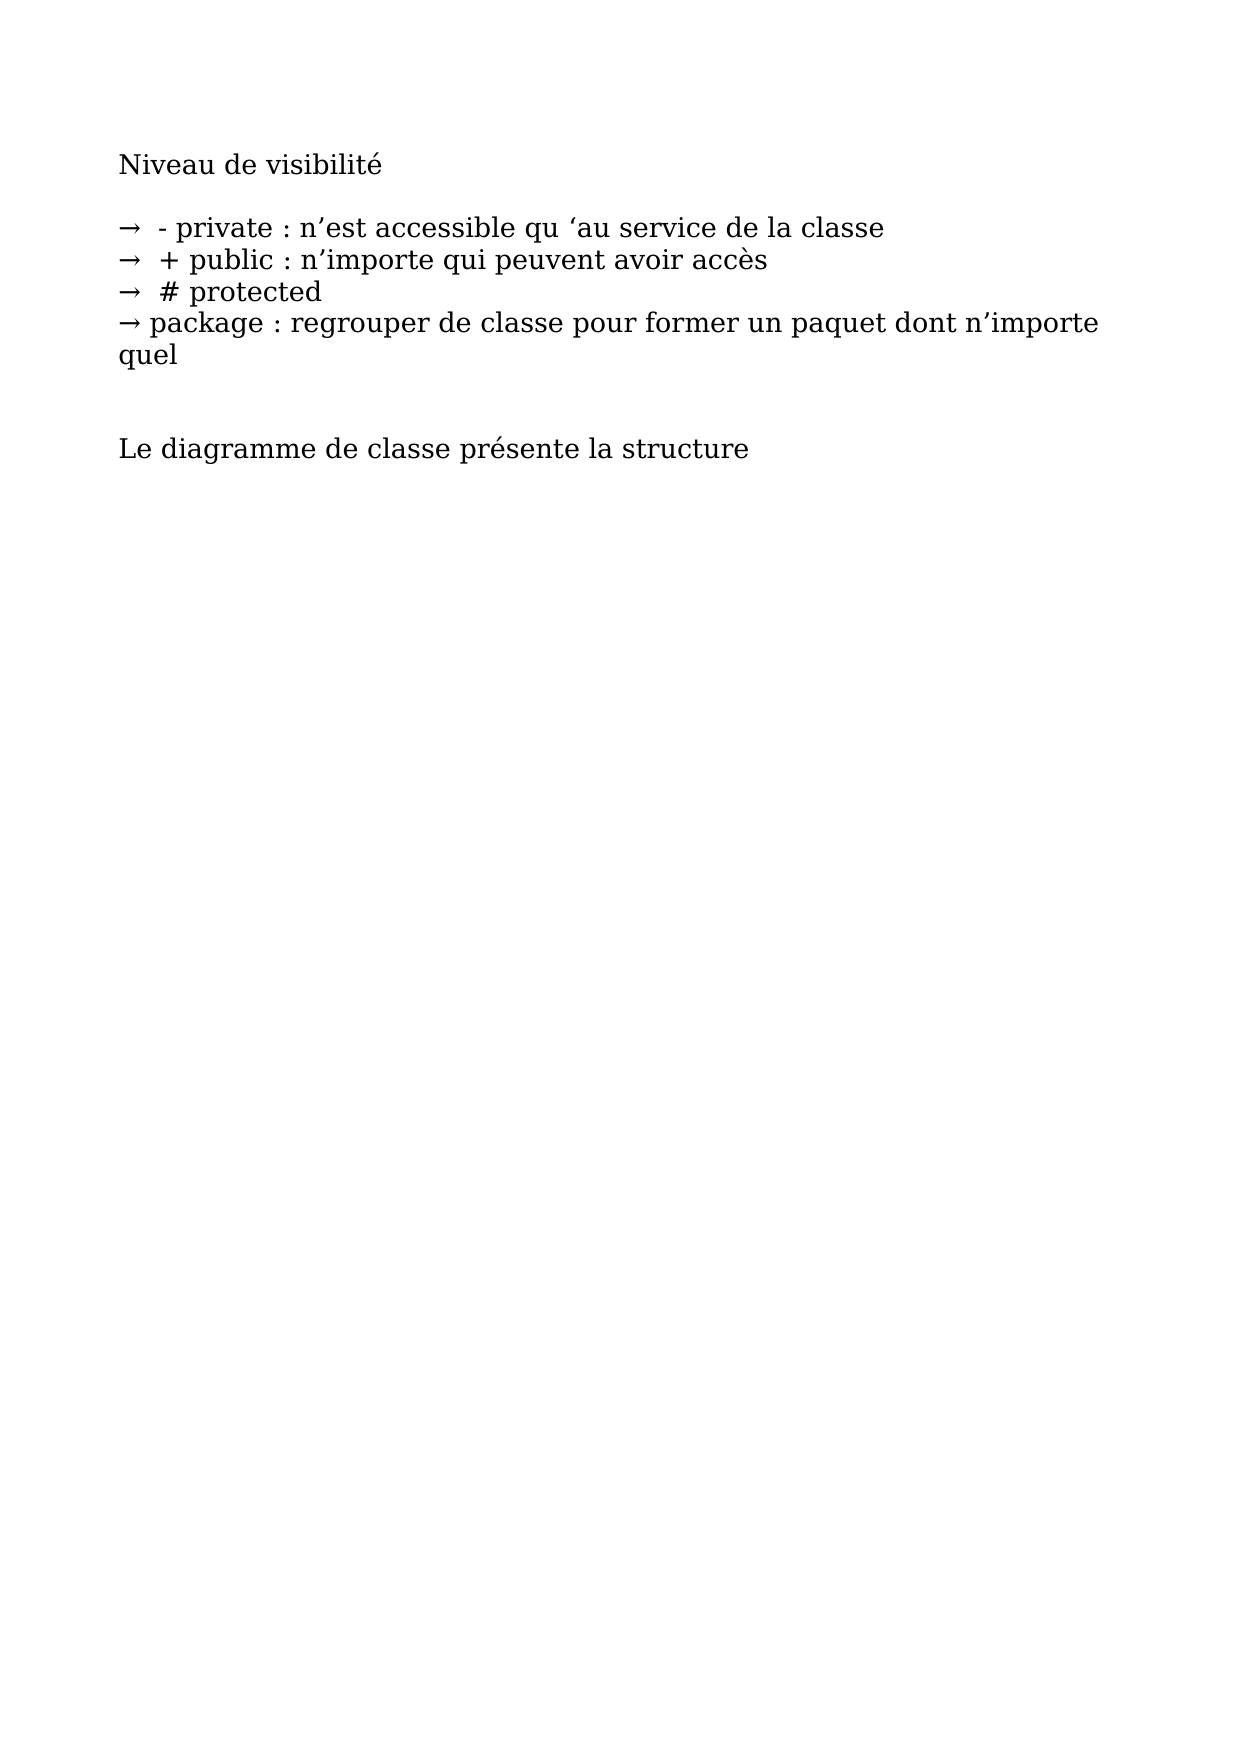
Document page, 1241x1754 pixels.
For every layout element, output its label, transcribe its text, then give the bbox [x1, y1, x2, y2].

text → + public : n’importe qui peuvent avoir accès [118, 244, 1122, 276]
text Le diagramme de classe présente la structure [118, 434, 1122, 465]
text Niveau de visibilité [118, 150, 1122, 181]
text → - private : n’est accessible qu ‘au service de la classe [118, 213, 1122, 244]
text → package : regrouper de classe pour former un paquet dont n’importe quel [118, 307, 1122, 371]
text → # protected [118, 276, 1122, 307]
